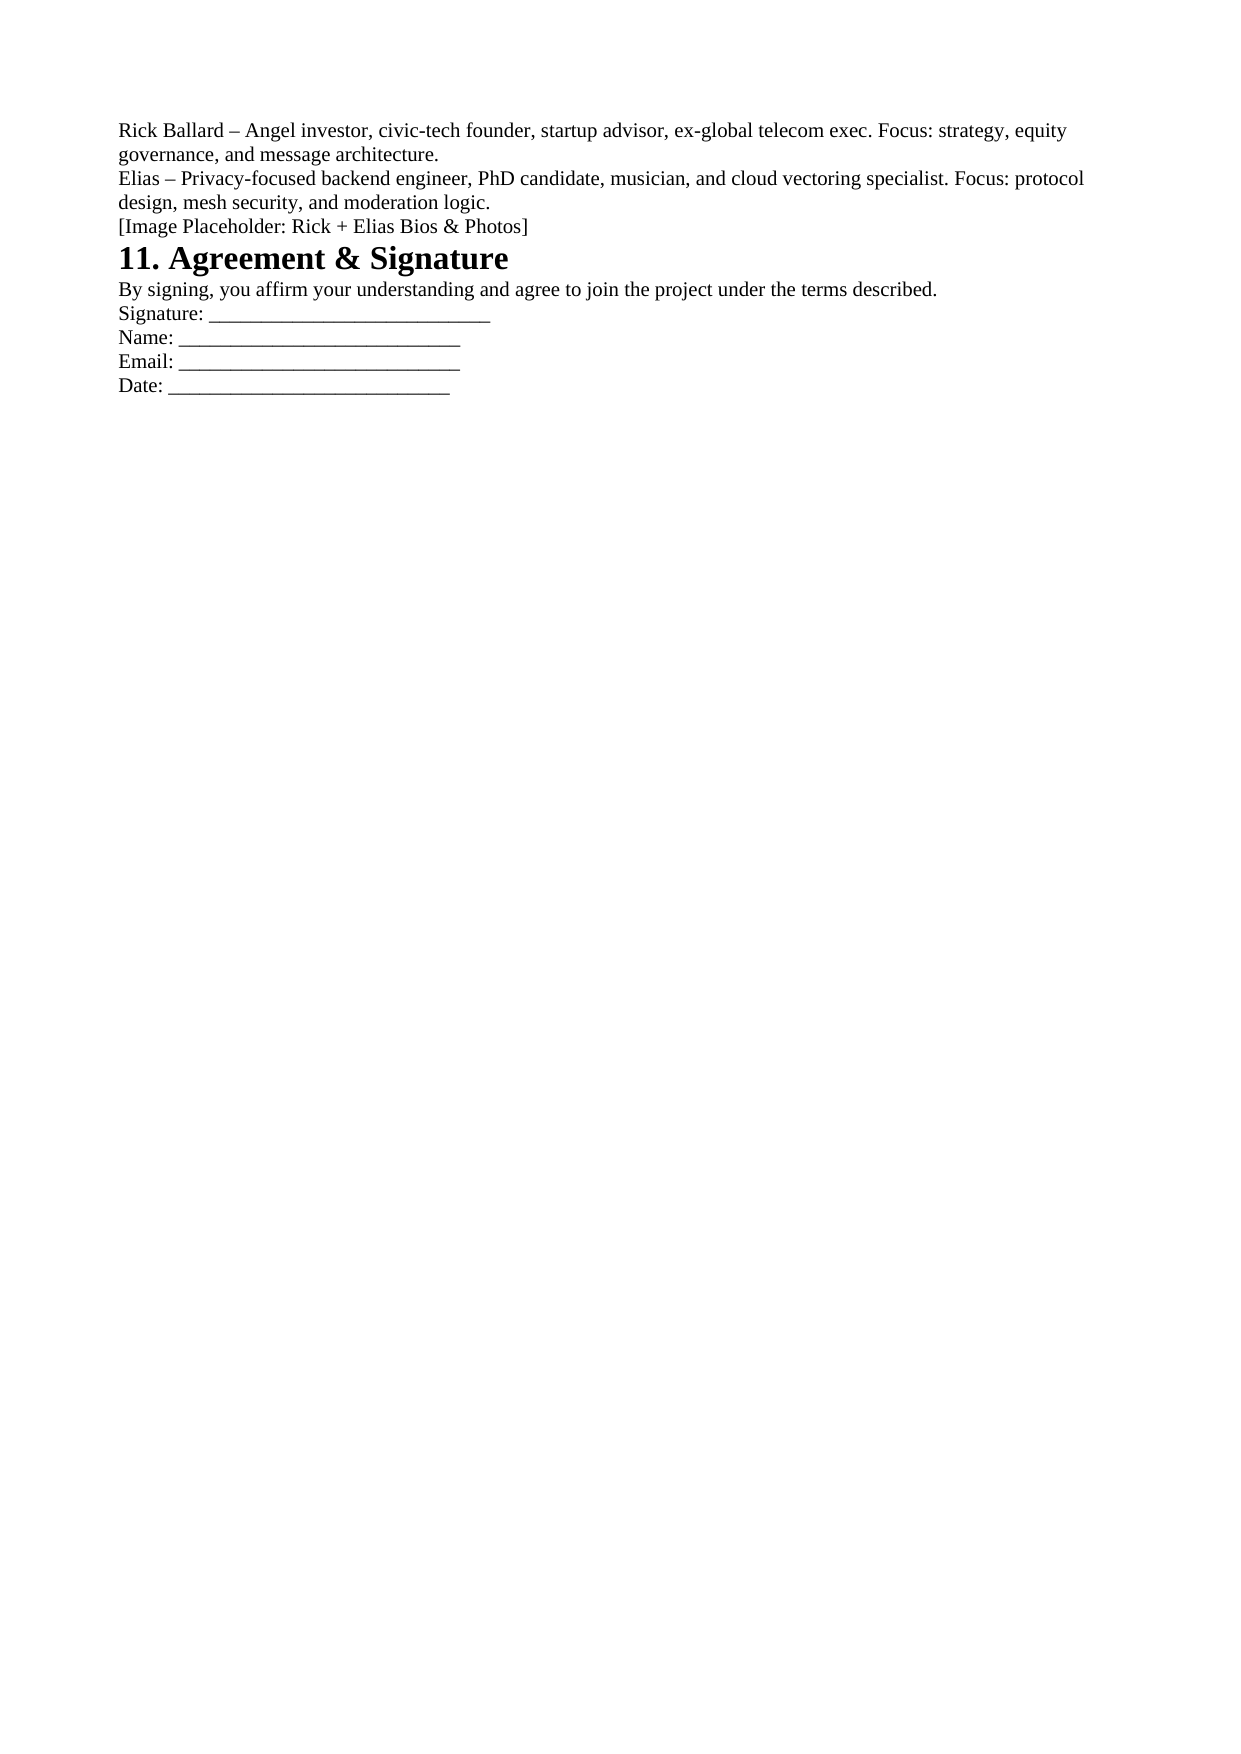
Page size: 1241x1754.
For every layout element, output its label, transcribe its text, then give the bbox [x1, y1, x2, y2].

text Name: ___________________________ [118, 325, 1122, 349]
text [Image Placeholder: Rick + Elias Bios & Photos] [118, 214, 1122, 238]
text Elias – Privacy-focused backend engineer, PhD candidate, musician, and cloud vectoring specialist. Focus: protocol design, mesh security, and moderation logic. [118, 166, 1122, 214]
text Email: ___________________________ [118, 349, 1122, 373]
subtitle 11. Agreement & Signature [118, 238, 1122, 277]
text Signature: ___________________________ [118, 301, 1122, 325]
text Date: ___________________________ [118, 373, 1122, 397]
text By signing, you affirm your understanding and agree to join the project under the terms described. [118, 277, 1122, 301]
text Rick Ballard – Angel investor, civic-tech founder, startup advisor, ex-global telecom exec. Focus: strategy, equity governance, and message architecture. [118, 118, 1122, 166]
